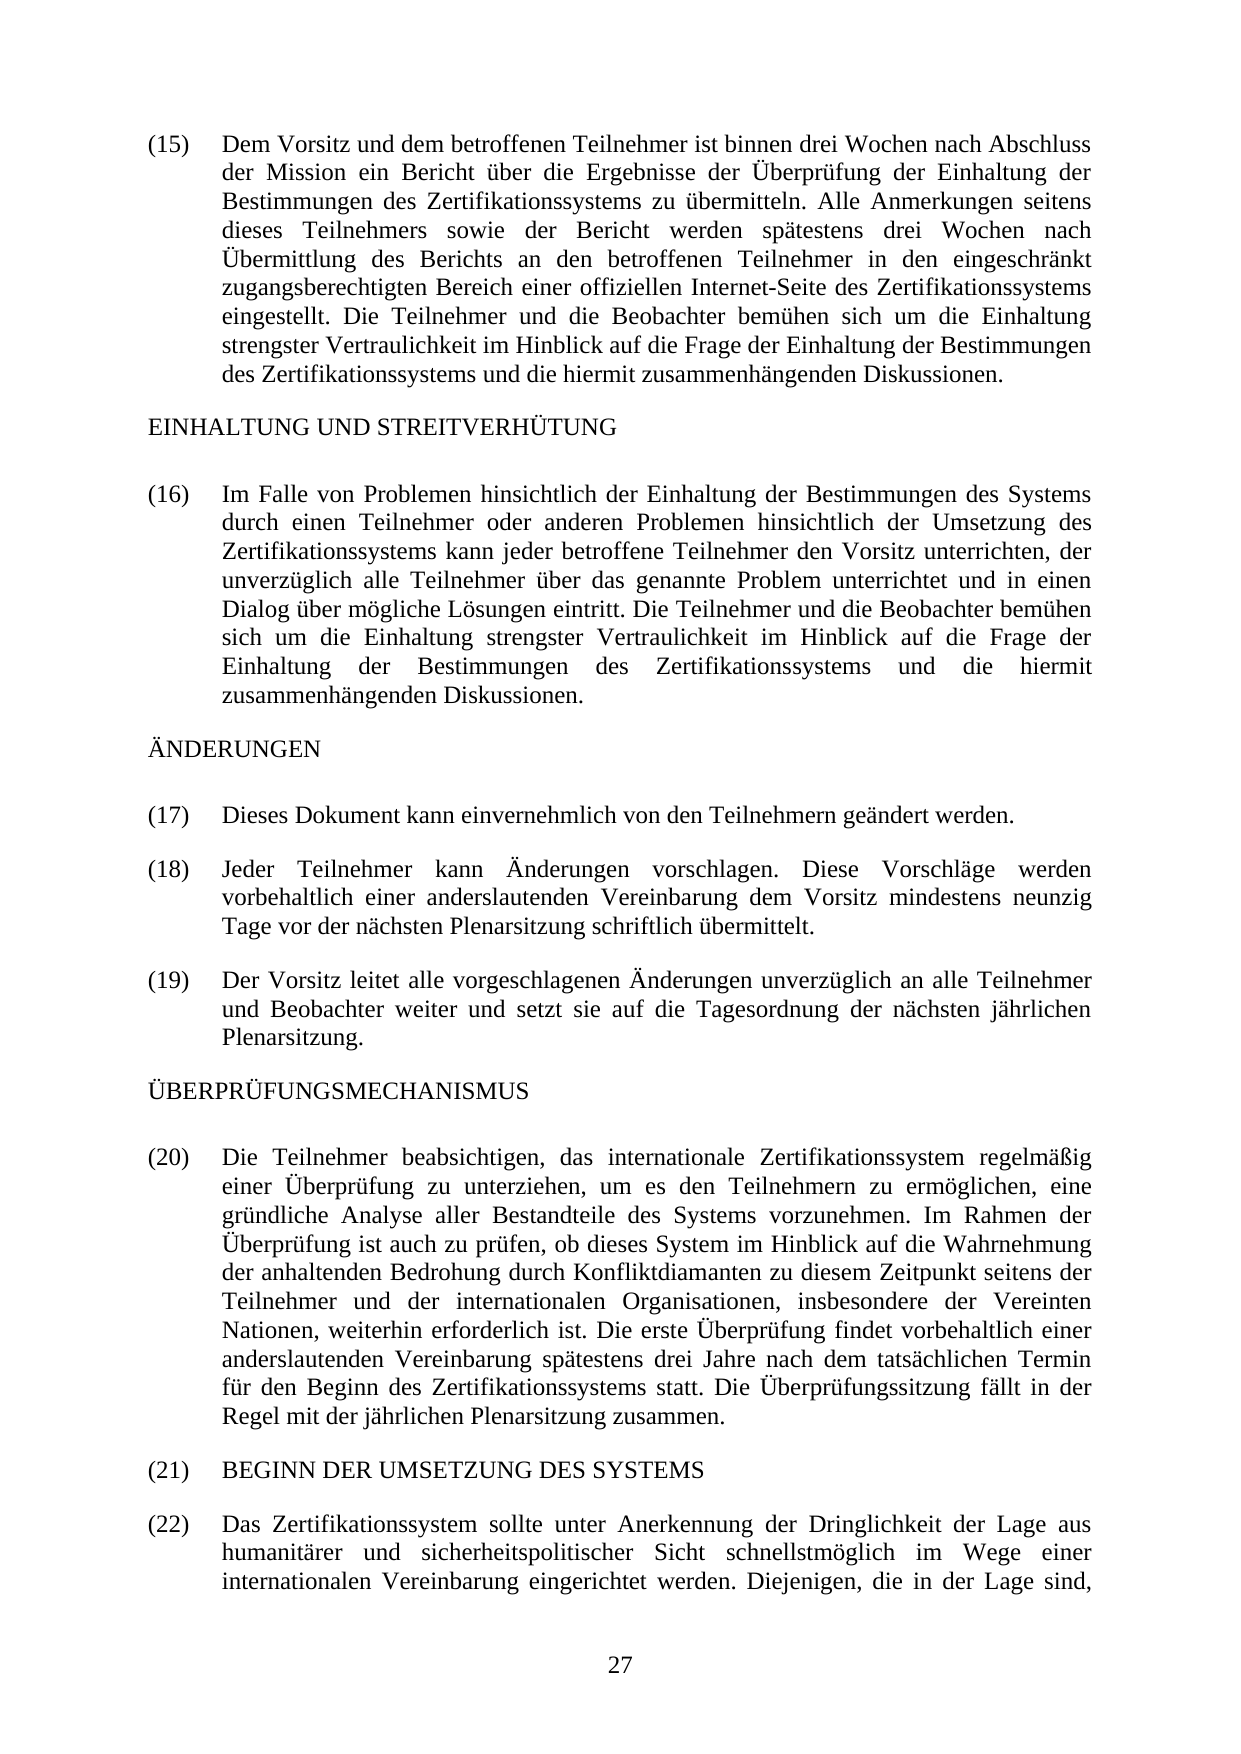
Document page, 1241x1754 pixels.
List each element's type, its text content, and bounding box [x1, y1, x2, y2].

text EINHALTUNG UND STREITVERHÜTUNG [148, 412, 1092, 441]
list Jeder Teilnehmer kann Änderungen vorschlagen. Diese Vorschläge werden vorbehaltlich einer anderslautenden Vereinbarung dem Vorsitz mindestens neunzig Tage vor der nächsten Plenarsitzung schriftlich übermittelt. [148, 854, 1092, 940]
list Im Falle von Problemen hinsichtlich der Einhaltung der Bestimmungen des Systems durch einen Teilnehmer oder anderen Problemen hinsichtlich der Umsetzung des Zertifikationssystems kann jeder betroffene Teilnehmer den Vorsitz unterrichten, der unverzüglich alle Teilnehmer über das genannte Problem unterrichtet und in einen Dialog über mögliche Lösungen eintritt. Die Teilnehmer und die Beobachter bemühen sich um die Einhaltung strengster Vertraulichkeit im Hinblick auf die Frage der Einhaltung der Bestimmungen des Zertifikations­systems und die hiermit zusammenhängenden Diskussionen. [148, 479, 1092, 709]
list Der Vorsitz leitet alle vorgeschlagenen Änderungen unverzüglich an alle Teilnehmer und Beobachter weiter und setzt sie auf die Tagesordnung der nächsten jährlichen Plenarsitzung. [148, 965, 1092, 1051]
list Dieses Dokument kann einvernehmlich von den Teilnehmern geändert werden. [148, 800, 1092, 829]
list BEGINN DER UMSETZUNG DES SYSTEMS [148, 1455, 1092, 1484]
list Das Zertifikationssystem sollte unter Anerkennung der Dringlichkeit der Lage aus humanitärer und sicherheitspolitischer Sicht schnellstmöglich im Wege einer internationalen Vereinbarung eingerichtet werden. Diejenigen, die in der Lage sind, [148, 1509, 1092, 1595]
text ÄNDERUNGEN [148, 734, 1092, 762]
text ÜBERPRÜFUNGSMECHANISMUS [148, 1076, 1092, 1105]
list Dem Vorsitz und dem betroffenen Teilnehmer ist binnen drei Wochen nach Abschluss der Mission ein Bericht über die Ergebnisse der Überprüfung der Einhaltung der Bestimmungen des Zertifikationssystems zu übermitteln. Alle Anmerkungen seitens dieses Teilnehmers sowie der Bericht werden spätestens drei Wochen nach Übermittlung des Berichts an den betroffenen Teilnehmer in den eingeschränkt zugangsberechtigten Bereich einer offiziellen Internet-Seite des Zertifikationssystems eingestellt. Die Teilnehmer und die Beobachter bemühen sich um die Einhaltung strengster Vertraulichkeit im Hinblick auf die Frage der Einhaltung der Bestimmungen des Zertifikationssystems und die hiermit zusammenhängenden Diskussionen. [148, 129, 1092, 387]
list Die Teilnehmer beabsichtigen, das internationale Zertifikationssystem regelmäßig einer Überprüfung zu unterziehen, um es den Teilnehmern zu ermöglichen, eine gründliche Analyse aller Bestandteile des Systems vorzunehmen. Im Rahmen der Überprüfung ist auch zu prüfen, ob dieses System im Hinblick auf die Wahrnehmung der anhaltenden Bedrohung durch Konfliktdiamanten zu diesem Zeitpunkt seitens der Teilnehmer und der internationalen Organisationen, insbesondere der Vereinten Nationen, weiterhin erforderlich ist. Die erste Überprüfung findet vorbehaltlich einer anderslautenden Vereinbarung spätestens drei Jahre nach dem tatsächlichen Termin für den Beginn des Zertifikationssystems statt. Die Überprüfungssitzung fällt in der Regel mit der jährlichen Plenarsitzung zusammen. [148, 1142, 1092, 1430]
